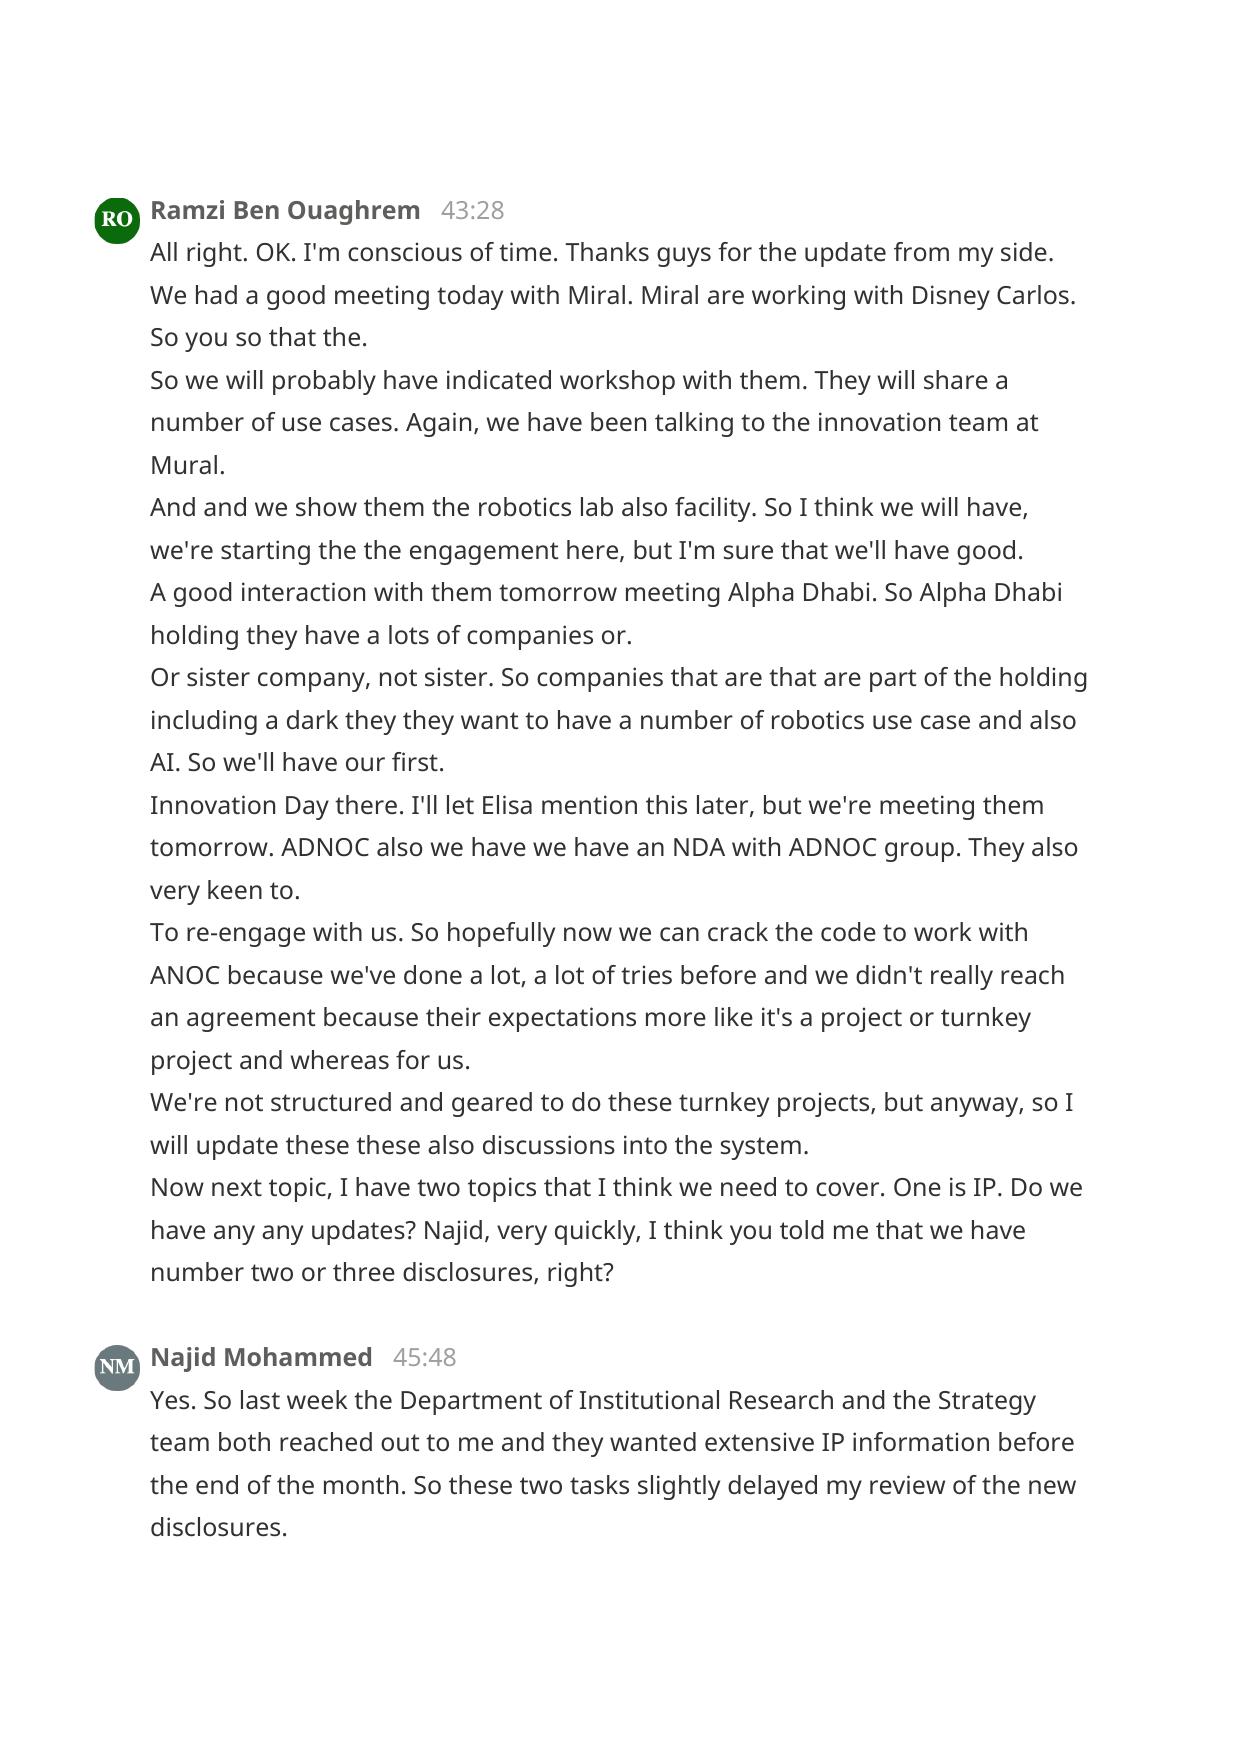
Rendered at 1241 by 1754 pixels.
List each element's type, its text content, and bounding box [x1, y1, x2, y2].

text Najid Mohammed 45:48 Yes. So last week the Department of Institutional Research and the Strategy team both reached out to me and they wanted extensive IP information before the end of the month. So these two tasks slightly delayed my review of the new disclosures. [150, 1297, 1090, 1544]
text Ramzi Ben Ouaghrem 43:28 All right. OK. I'm conscious of time. Thanks guys for the update from my side. We had a good meeting today with Miral. Miral are working with Disney Carlos. So you so that the. So we will probably have indicated workshop with them. They will share a number of use cases. Again, we have been talking to the innovation team at Mural. And and we show them the robotics lab also facility. So I think we will have, we're starting the the engagement here, but I'm sure that we'll have good. A good interaction with them tomorrow meeting Alpha Dhabi. So Alpha Dhabi holding they have a lots of companies or. Or sister company, not sister. So companies that are that are part of the holding including a dark they they want to have a number of robotics use case and also AI. So we'll have our first. Innovation Day there. I'll let Elisa mention this later, but we're meeting them tomorrow. ADNOC also we have we have an NDA with ADNOC group. They also very keen to. To re-engage with us. So hopefully now we can crack the code to work with ANOC because we've done a lot, a lot of tries before and we didn't really reach an agreement because their expectations more like it's a project or turnkey project and whereas for us. We're not structured and geared to do these turnkey projects, but anyway, so I will update these these also discussions into the system. Now next topic, I have two topics that I think we need to cover. One is IP. Do we have any any updates? Najid, very quickly, I think you told me that we have number two or three disclosures, right? [150, 150, 1090, 1289]
